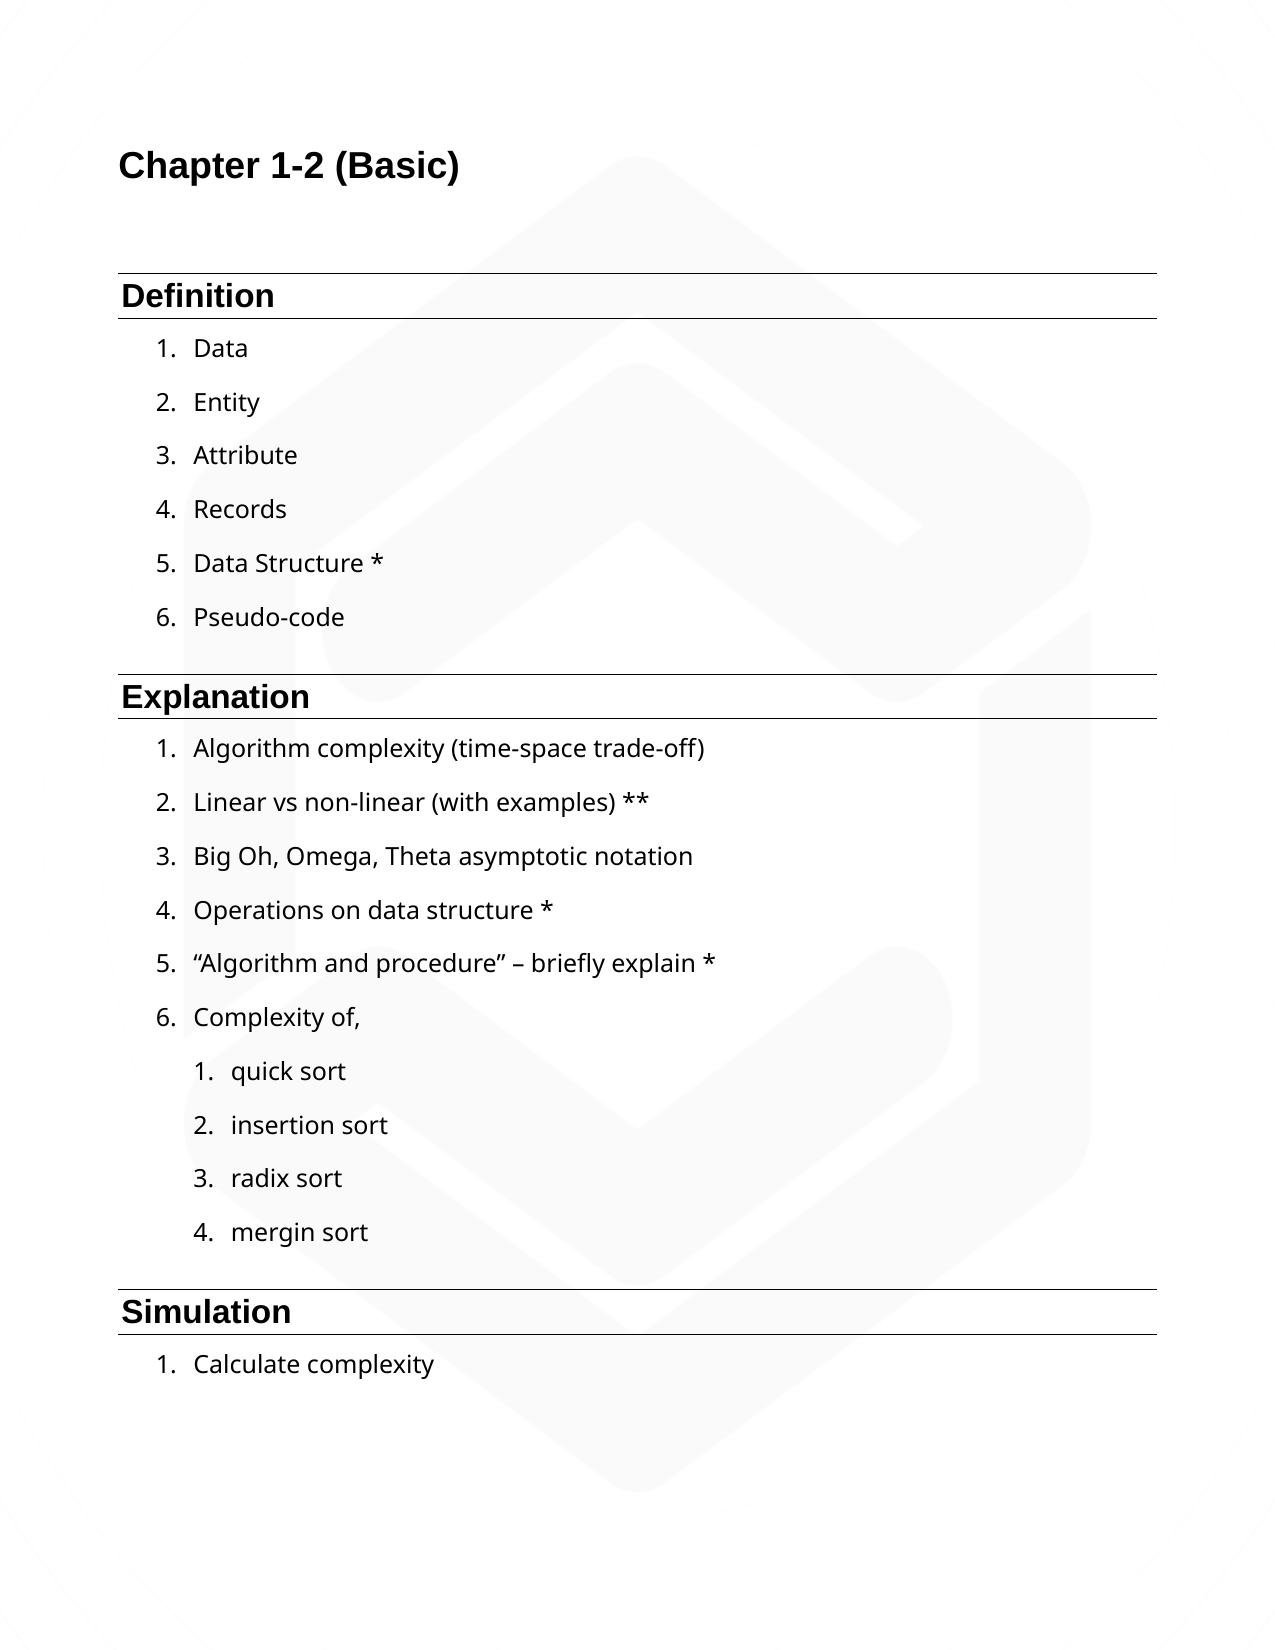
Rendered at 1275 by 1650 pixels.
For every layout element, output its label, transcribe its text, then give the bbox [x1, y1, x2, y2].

list Big Oh, Omega, Theta asymptotic notation [156, 838, 1157, 873]
list Operations on data structure * [156, 892, 1157, 926]
subtitle Chapter 1-2 (Basic) [118, 143, 1157, 186]
list Calculate complexity [156, 1347, 1157, 1381]
list Algorithm complexity (time-space trade-off) [156, 731, 1157, 765]
list Attribute [156, 438, 1157, 472]
list quick sort [193, 1053, 1157, 1088]
subtitle Definition [118, 274, 1157, 318]
list Linear vs non-linear (with examples) ** [156, 785, 1157, 819]
list radix sort [193, 1161, 1157, 1195]
list Data [156, 331, 1157, 364]
list Pseudo-code [156, 599, 1157, 633]
list Complexity of, [156, 1000, 1157, 1034]
subtitle Simulation [118, 1290, 1157, 1334]
subtitle Explanation [118, 675, 1157, 718]
list mergin sort [193, 1215, 1157, 1249]
list insertion sort [193, 1107, 1157, 1141]
list “Algorithm and procedure” – briefly explain * [156, 946, 1157, 980]
list Data Structure * [156, 546, 1157, 579]
list Entity [156, 384, 1157, 418]
list Records [156, 492, 1157, 526]
